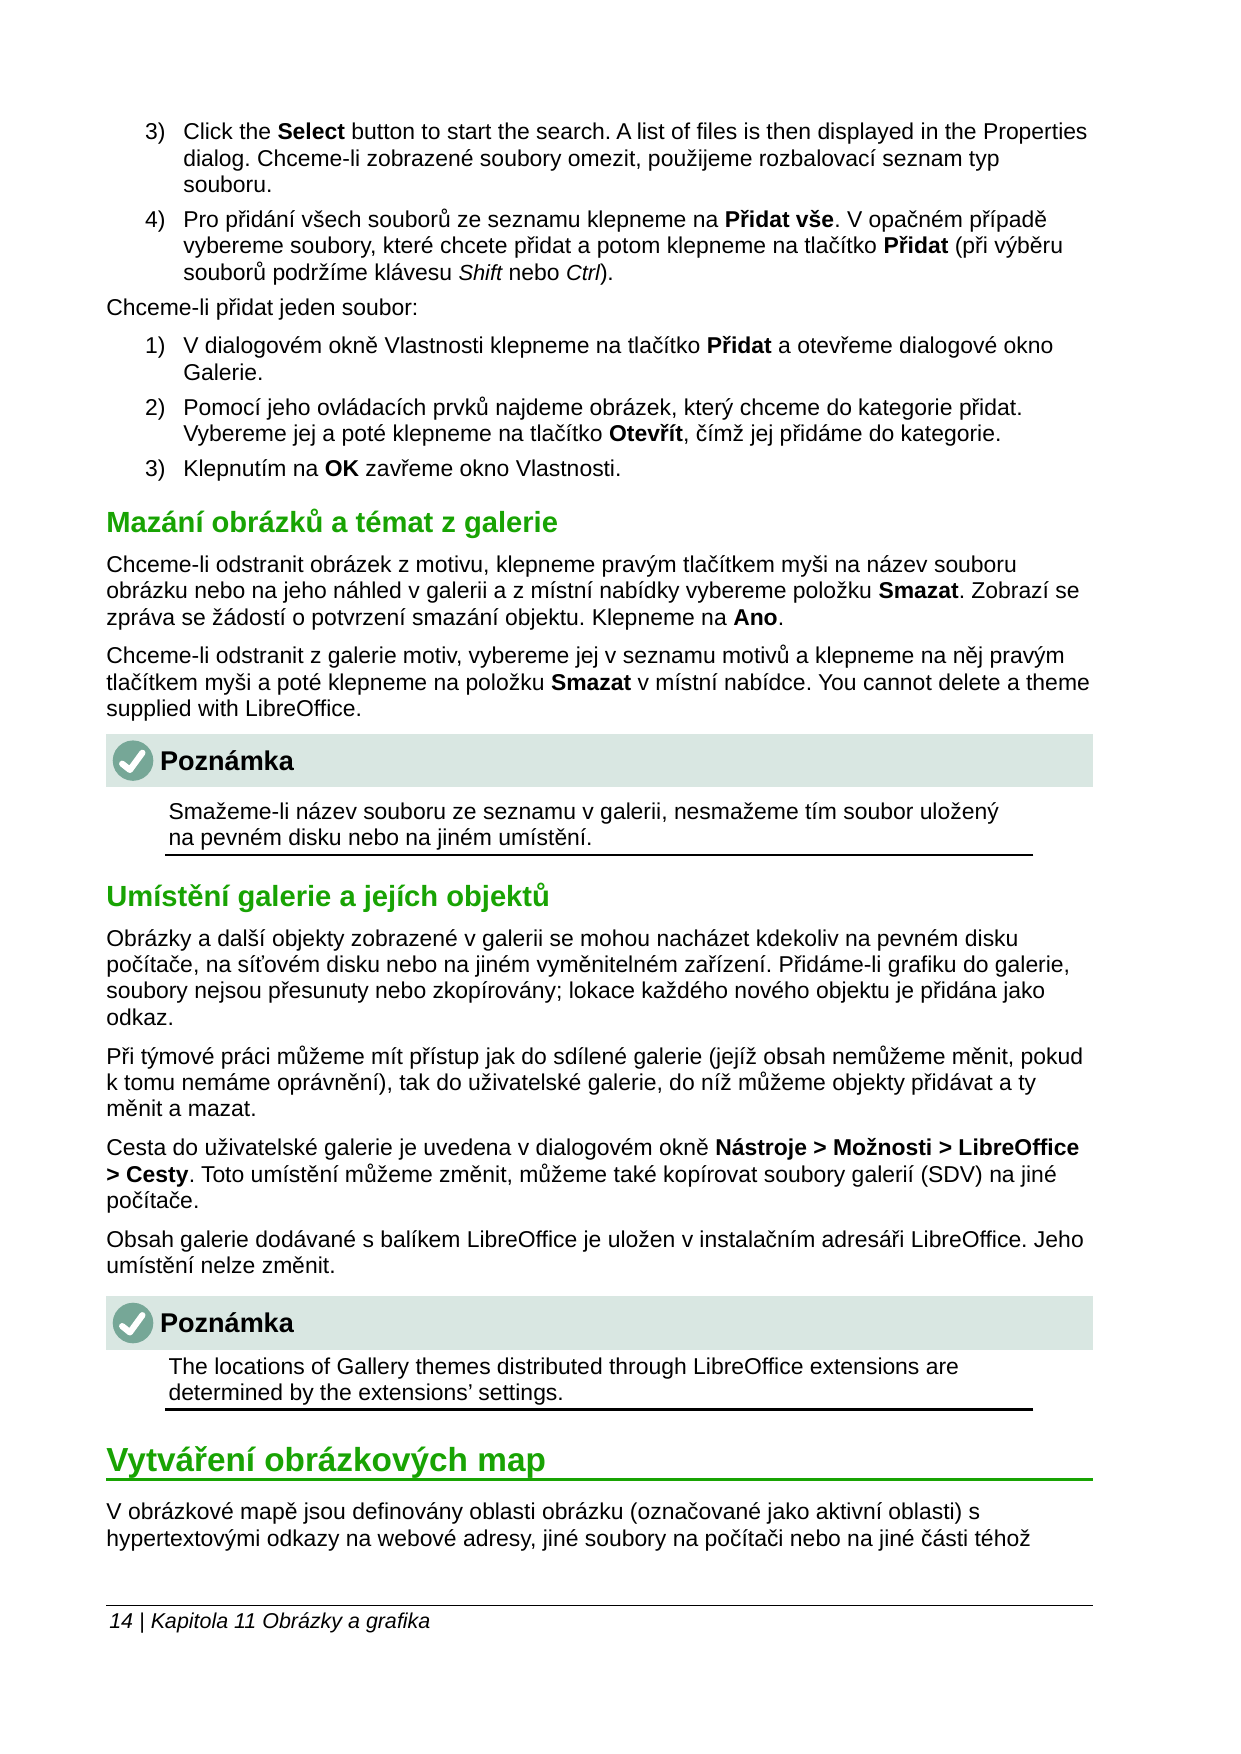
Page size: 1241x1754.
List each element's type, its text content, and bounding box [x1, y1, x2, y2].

text Chceme-li odstranit obrázek z motivu, klepneme pravým tlačítkem myši na název souboru obrázku nebo na jeho náhled v galerii a z místní nabídky vybereme položku Smazat. Zobrazí se zpráva se žádostí o potvrzení smazání objektu. Klepneme na Ano. [106, 551, 1093, 630]
subtitle Mazání obrázků a témat z galerie [106, 505, 1093, 539]
text Chceme-li odstranit z galerie motiv, vybereme jej v seznamu motivů a klepneme na něj pravým tlačítkem myši a poté klepneme na položku Smazat v místní nabídce. You cannot delete a theme supplied with LibreOffice. [106, 642, 1093, 721]
text Při týmové práci můžeme mít přístup jak do sdílené galerie (jejíž obsah nemůžeme měnit, pokud k tomu nemáme oprávnění), tak do uživatelské galerie, do níž můžeme objekty přidávat a ty měnit a mazat. [106, 1043, 1093, 1122]
text Obsah galerie dodávané s balíkem LibreOffice je uložen v instalačním adresáři LibreOffice. Jeho umístění nelze změnit. [106, 1226, 1093, 1278]
subtitle Poznámka [106, 1296, 1093, 1350]
text V obrázkové mapě jsou definovány oblasti obrázku (označované jako aktivní oblasti) s hypertextovými odkazy na webové adresy, jiné soubory na počítači nebo na jiné části téhož [106, 1498, 1093, 1551]
list Pomocí jeho ovládacích prvků najdeme obrázek, který chceme do kategorie přidat. Vybereme jej a poté klepneme na tlačítko Otevřít, čímž jej přidáme do kategorie. [165, 394, 1093, 447]
text Smažeme-li název souboru ze seznamu v galerii, nesmažeme tím soubor uložený na pevném disku nebo na jiném umístění. [165, 795, 1033, 854]
subtitle Umístění galerie a jejích objektů [106, 879, 1093, 913]
list V dialogovém okně Vlastnosti klepneme na tlačítko Přidat a otevřeme dialogové okno Galerie. [165, 332, 1093, 385]
list Click the Select button to start the search. A list of files is then displayed in the Properties dialog. Chceme-li zobrazené soubory omezit, použijeme rozbalovací seznam typ souboru. [165, 118, 1093, 197]
list Chceme-li přidat jeden soubor: [106, 294, 1093, 320]
subtitle Vytváření obrázkových map [106, 1440, 1093, 1478]
list Klepnutím na OK zavřeme okno Vlastnosti. [165, 455, 1093, 482]
subtitle Poznámka [106, 734, 1093, 787]
list Pro přidání všech souborů ze seznamu klepneme na Přidat vše. V opačném případě vybereme soubory, které chcete přidat a potom klepneme na tlačítko Přidat (při výběru souborů podržíme klávesu Shift nebo Ctrl). [165, 206, 1093, 285]
text Cesta do uživatelské galerie je uvedena v dialogovém okně Nástroje > Možnosti > LibreOffice > Cesty. Toto umístění můžeme změnit, můžeme také kopírovat soubory galerií (SDV) na jiné počítače. [106, 1134, 1093, 1213]
text The locations of Gallery themes distributed through LibreOffice extensions are determined by the extensions’ settings. [165, 1350, 1033, 1408]
text Obrázky a další objekty zobrazené v galerii se mohou nacházet kdekoliv na pevném disku počítače, na síťovém disku nebo na jiném vyměnitelném zařízení. Přidáme-li grafiku do galerie, soubory nejsou přesunuty nebo zkopírovány; lokace každého nového objektu je přidána jako odkaz. [106, 925, 1093, 1030]
